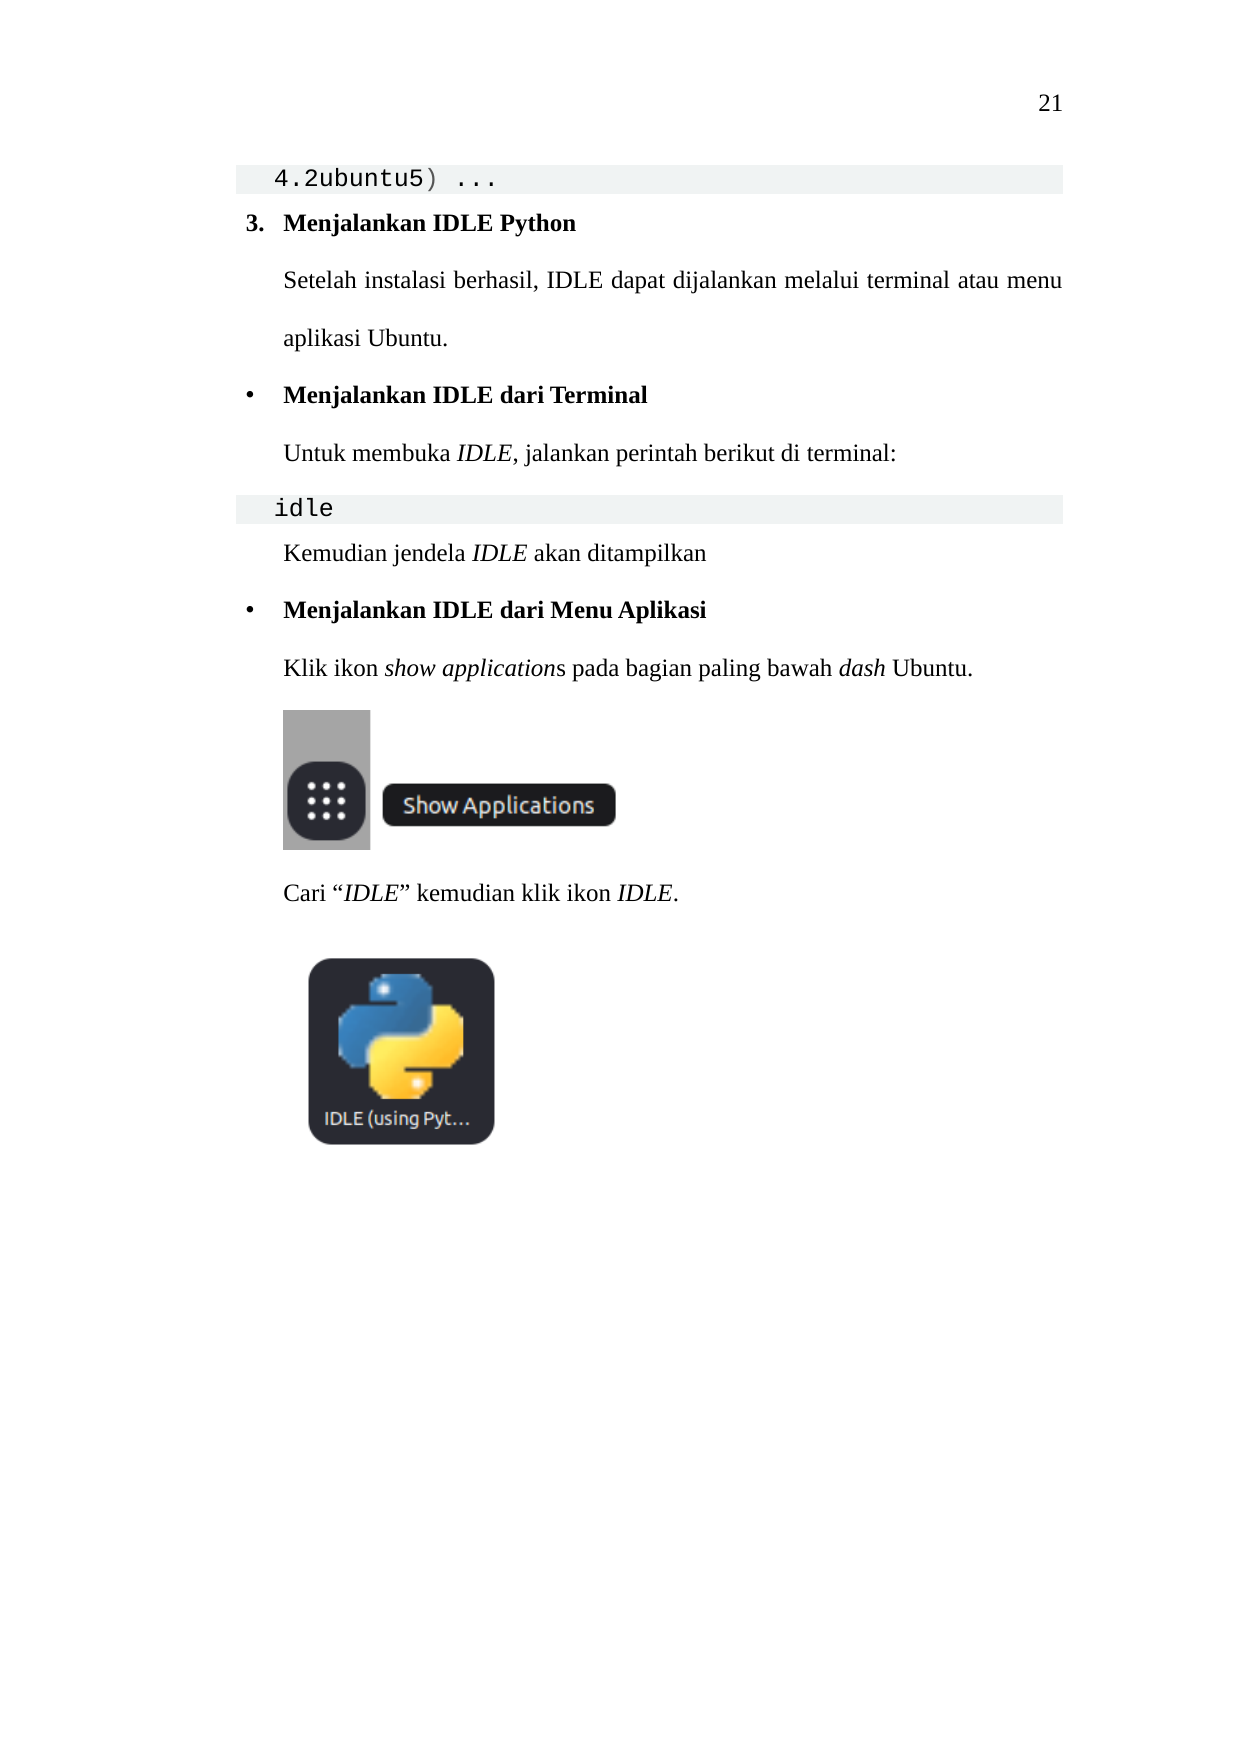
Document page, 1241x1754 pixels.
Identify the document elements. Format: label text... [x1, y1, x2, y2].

list Kemudian jendela IDLE akan ditampilkan [246, 538, 1063, 567]
picture [283, 935, 519, 1159]
list Klik ikon show applications pada bagian paling bawah dash Ubuntu. [246, 653, 1063, 682]
picture [283, 710, 655, 850]
list Cari “IDLE” kemudian klik ikon IDLE. [246, 878, 1063, 907]
list Menjalankan IDLE Python [246, 208, 1063, 237]
text 4.2ubuntu5) ... [236, 165, 1063, 194]
list Untuk membuka IDLE, jalankan perintah berikut di terminal: [246, 438, 1063, 467]
list Menjalankan IDLE dari Terminal [246, 380, 1063, 409]
list idle [236, 495, 1063, 524]
list Menjalankan IDLE dari Menu Aplikasi [246, 595, 1063, 624]
list Setelah instalasi berhasil, IDLE dapat dijalankan melalui terminal atau menu aplikasi Ubuntu. [246, 265, 1063, 352]
